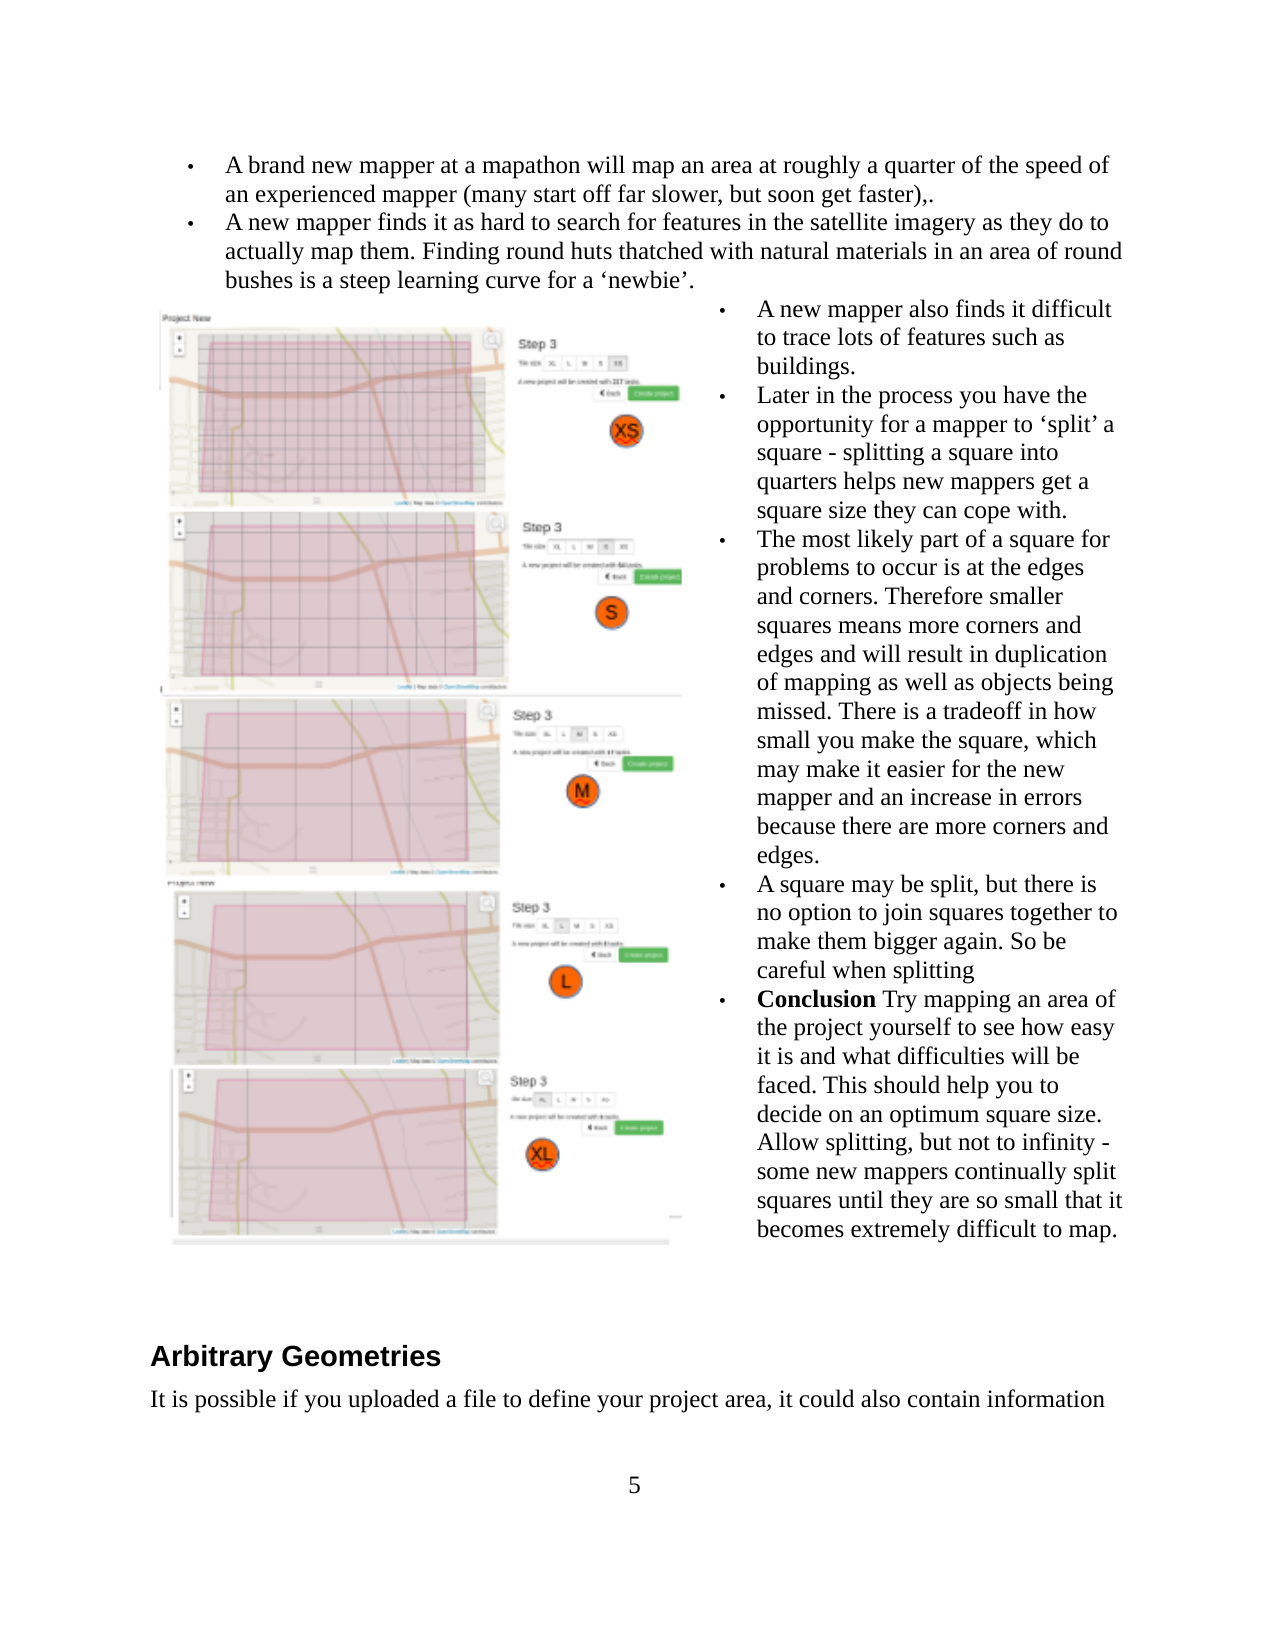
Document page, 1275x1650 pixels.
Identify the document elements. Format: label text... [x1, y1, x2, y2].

list Later in the process you have the opportunity for a mapper to ‘split’ a square - splitting a square into quarters helps new mappers get a square size they can cope with. [682, 380, 1125, 524]
list A new mapper finds it as hard to search for features in the satellite imagery as they do to actually map them. Finding round huts thatched with natural materials in an area of round bushes is a steep learning curve for a ‘newbie’. [187, 207, 1125, 294]
text It is possible if you uploaded a file to define your project area, it could also contain information [150, 1384, 1125, 1413]
list A new mapper also finds it difficult to trace lots of features such as buildings. [187, 294, 1125, 380]
list The most likely part of a square for problems to occur is at the edges and corners. Therefore smaller squares means more corners and edges and will result in duplication of mapping as well as objects being missed. There is a tradeoff in how small you make the square, which may make it easier for the new mapper and an increase in errors because there are more corners and edges. [682, 524, 1125, 869]
picture [159, 311, 682, 1245]
list A brand new mapper at a mapathon will map an area at roughly a quarter of the speed of an experienced mapper (many start off far slower, but soon get faster),. [187, 150, 1125, 207]
subtitle Arbitrary Geometries [150, 1338, 1125, 1372]
list Conclusion Try mapping an area of the project yourself to see how easy it is and what difficulties will be faced. This should help you to decide on an optimum square size. Allow splitting, but not to infinity - some new mappers continually split squares until they are so small that it becomes extremely difficult to map. [682, 984, 1125, 1242]
list A square may be split, but there is no option to join squares together to make them bigger again. So be careful when splitting [682, 869, 1125, 984]
